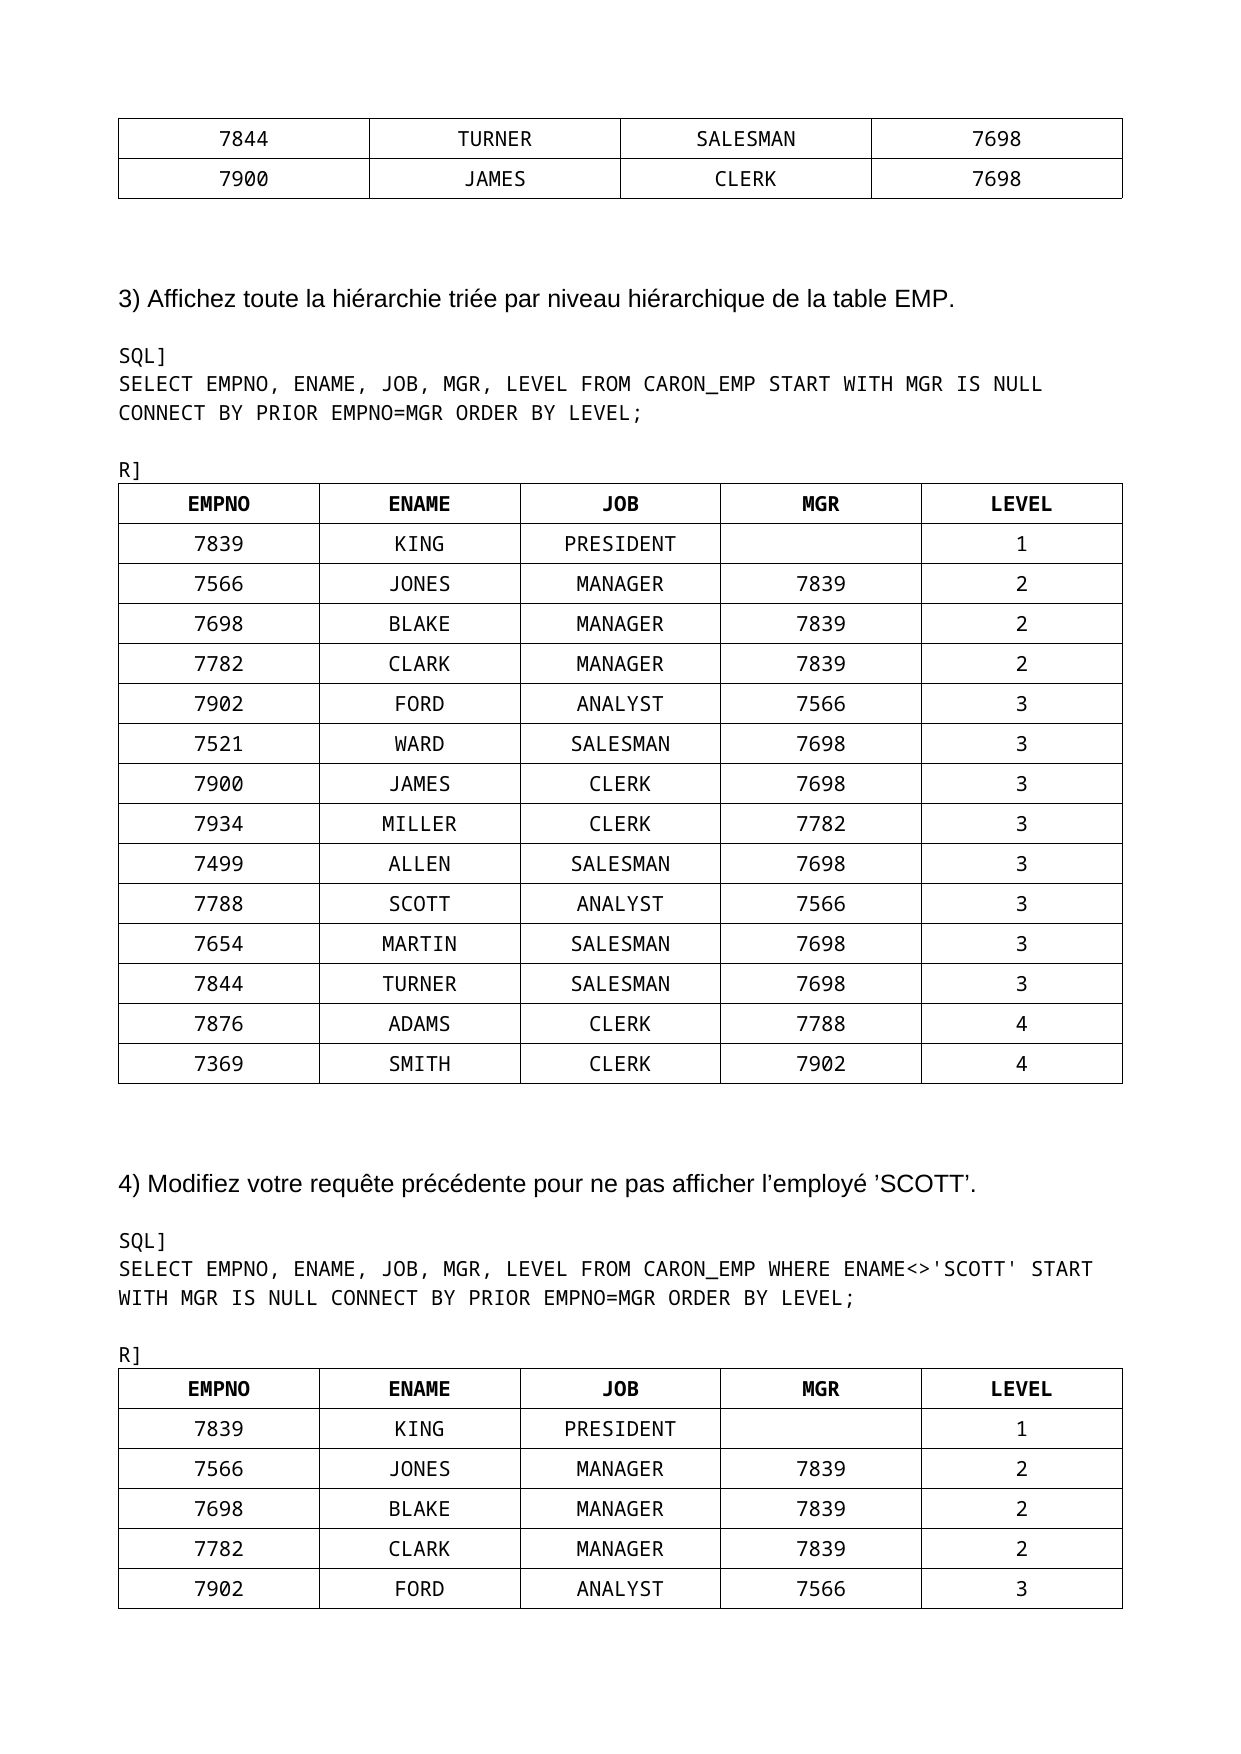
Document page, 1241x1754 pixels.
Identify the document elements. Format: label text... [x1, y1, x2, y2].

table_cell TURNER [370, 119, 620, 158]
table_cell 3 [922, 804, 1122, 843]
table_cell 7844 [119, 119, 369, 158]
table_cell 3 [922, 724, 1122, 763]
text SELECT EMPNO, ENAME, JOB, MGR, LEVEL FROM CARON_EMP START WITH MGR IS NULL CONNECT BY PRIOR EMPNO=MGR ORDER BY LEVEL; [118, 369, 1122, 426]
table_cell SCOTT [320, 884, 520, 923]
table_header MGR [721, 1369, 921, 1408]
table_cell 3 [922, 844, 1122, 883]
table_cell SALESMAN [521, 924, 720, 963]
table_cell 7902 [721, 1044, 921, 1083]
text SQL] [118, 1226, 1122, 1254]
table_cell MANAGER [521, 1489, 720, 1528]
table_cell 3 [922, 1569, 1122, 1608]
table_cell PRESIDENT [521, 1409, 720, 1448]
table_cell 1 [922, 1409, 1122, 1448]
table_cell 7902 [119, 1569, 319, 1608]
table_cell JONES [320, 564, 520, 603]
table_cell 2 [922, 1529, 1122, 1568]
table_cell MANAGER [521, 564, 720, 603]
table_cell 4 [922, 1004, 1122, 1043]
table_cell CLERK [521, 764, 720, 803]
table_cell 7521 [119, 724, 319, 763]
table_header ENAME [320, 484, 520, 523]
table_cell CLARK [320, 1529, 520, 1568]
table_cell 3 [922, 764, 1122, 803]
table_cell 7788 [119, 884, 319, 923]
table_cell KING [320, 1409, 520, 1448]
table_cell 7788 [721, 1004, 921, 1043]
table_cell JAMES [320, 764, 520, 803]
table_cell 7566 [119, 1449, 319, 1488]
table_cell BLAKE [320, 604, 520, 643]
table_cell JAMES [370, 159, 620, 198]
table_cell 1 [922, 524, 1122, 563]
table_cell 7566 [721, 1569, 921, 1608]
table_cell FORD [320, 684, 520, 723]
table_cell KING [320, 524, 520, 563]
text 3) Affichez toute la hiérarchie triée par niveau hiérarchique de la table EMP. [118, 283, 1122, 312]
table_cell 7844 [119, 964, 319, 1003]
table_cell PRESIDENT [521, 524, 720, 563]
table_cell 7839 [721, 1449, 921, 1488]
table_cell 7839 [119, 524, 319, 563]
table_cell WARD [320, 724, 520, 763]
table_cell CLERK [521, 804, 720, 843]
table_cell 7782 [119, 1529, 319, 1568]
table_cell ALLEN [320, 844, 520, 883]
table_cell MARTIN [320, 924, 520, 963]
table_cell 7698 [872, 159, 1122, 198]
table_cell 7839 [119, 1409, 319, 1448]
table_cell MANAGER [521, 1529, 720, 1568]
text SQL] [118, 341, 1122, 369]
table_cell 7839 [721, 564, 921, 603]
table_cell TURNER [320, 964, 520, 1003]
table_cell ANALYST [521, 684, 720, 723]
table_cell 7934 [119, 804, 319, 843]
table_header JOB [521, 1369, 720, 1408]
text R] [118, 455, 1122, 483]
table_cell 7839 [721, 604, 921, 643]
table_cell JONES [320, 1449, 520, 1488]
table_cell 7900 [119, 764, 319, 803]
table_cell 2 [922, 1449, 1122, 1488]
table_cell 7698 [721, 924, 921, 963]
table_cell 7566 [119, 564, 319, 603]
table_header LEVEL [922, 484, 1122, 523]
table_cell 7839 [721, 644, 921, 683]
table_cell [721, 524, 921, 563]
table_cell 7698 [721, 964, 921, 1003]
table_cell 7839 [721, 1529, 921, 1568]
table_cell 2 [922, 1489, 1122, 1528]
table_cell 3 [922, 964, 1122, 1003]
table_cell 7876 [119, 1004, 319, 1043]
table_cell CLERK [621, 159, 871, 198]
table_header MGR [721, 484, 921, 523]
table_cell ADAMS [320, 1004, 520, 1043]
table_cell 7499 [119, 844, 319, 883]
table_cell 7698 [872, 119, 1122, 158]
table_cell SALESMAN [521, 964, 720, 1003]
table_cell 7566 [721, 884, 921, 923]
table_cell SMITH [320, 1044, 520, 1083]
table_cell 7698 [119, 604, 319, 643]
table_cell 7782 [721, 804, 921, 843]
table_cell [721, 1409, 921, 1448]
table_cell 3 [922, 684, 1122, 723]
table_cell CLARK [320, 644, 520, 683]
table_cell 7782 [119, 644, 319, 683]
table_cell 7698 [119, 1489, 319, 1528]
table_cell 7900 [119, 159, 369, 198]
table_cell SALESMAN [521, 844, 720, 883]
table_cell 7698 [721, 724, 921, 763]
table_cell 7839 [721, 1489, 921, 1528]
text R] [118, 1340, 1122, 1368]
table_cell 7654 [119, 924, 319, 963]
text 4) Modifiez votre requête précédente pour ne pas afficher l’employé ’SCOTT’. [118, 1169, 1122, 1197]
table_cell 2 [922, 604, 1122, 643]
table_cell 2 [922, 564, 1122, 603]
table_cell CLERK [521, 1044, 720, 1083]
table_cell 7698 [721, 764, 921, 803]
table_cell CLERK [521, 1004, 720, 1043]
table_cell SALESMAN [521, 724, 720, 763]
table_cell 3 [922, 924, 1122, 963]
table_header EMPNO [119, 1369, 319, 1408]
table_cell FORD [320, 1569, 520, 1608]
table_cell ANALYST [521, 884, 720, 923]
table_cell 7902 [119, 684, 319, 723]
table_cell MANAGER [521, 1449, 720, 1488]
table_cell 3 [922, 884, 1122, 923]
table_cell 7566 [721, 684, 921, 723]
table_cell 7698 [721, 844, 921, 883]
table_cell 4 [922, 1044, 1122, 1083]
table_header LEVEL [922, 1369, 1122, 1408]
table_cell MANAGER [521, 604, 720, 643]
table_cell 7369 [119, 1044, 319, 1083]
table_cell MANAGER [521, 644, 720, 683]
table_cell SALESMAN [621, 119, 871, 158]
table_cell 2 [922, 644, 1122, 683]
table_header ENAME [320, 1369, 520, 1408]
table_cell MILLER [320, 804, 520, 843]
table_header EMPNO [119, 484, 319, 523]
text SELECT EMPNO, ENAME, JOB, MGR, LEVEL FROM CARON_EMP WHERE ENAME<>'SCOTT' START WITH MGR IS NULL CONNECT BY PRIOR EMPNO=MGR ORDER BY LEVEL; [118, 1254, 1122, 1311]
table_header JOB [521, 484, 720, 523]
table_cell ANALYST [521, 1569, 720, 1608]
table_cell BLAKE [320, 1489, 520, 1528]
